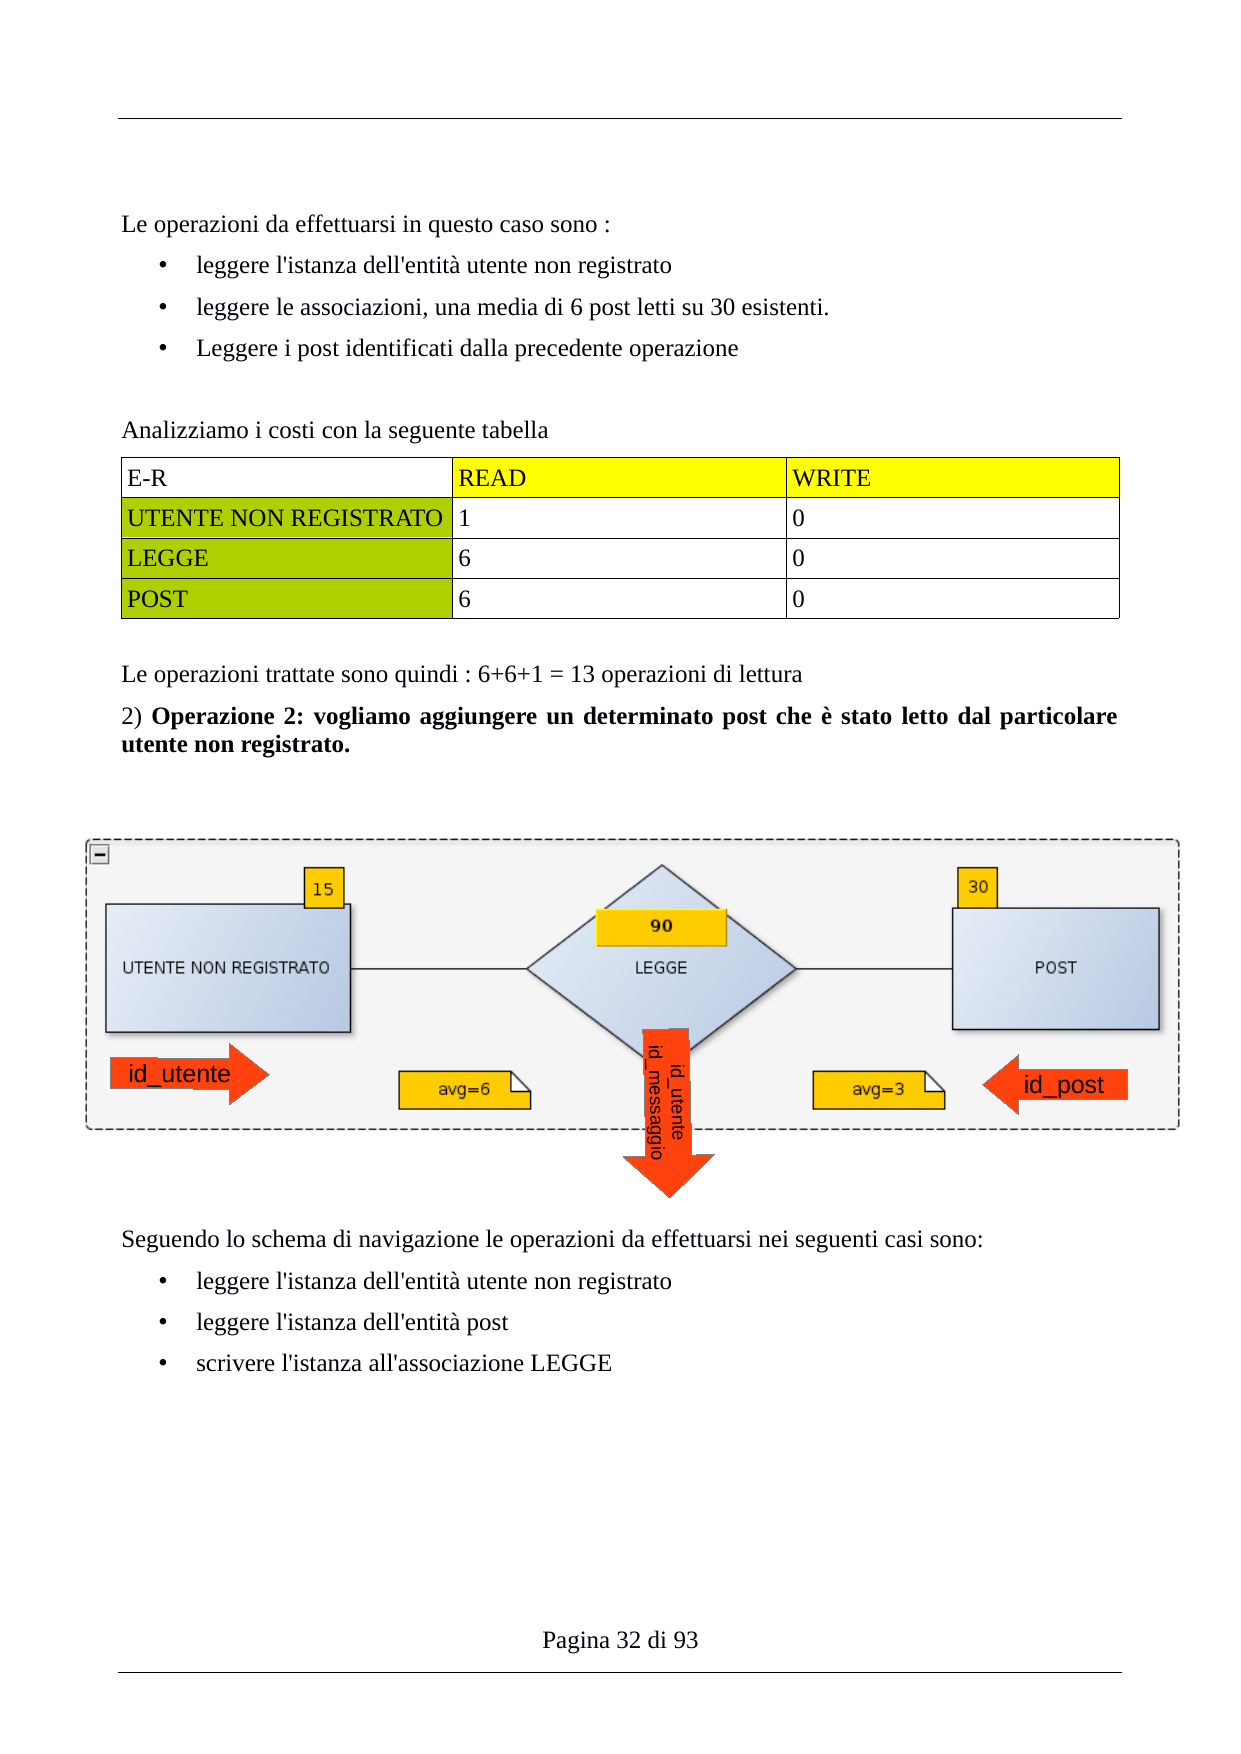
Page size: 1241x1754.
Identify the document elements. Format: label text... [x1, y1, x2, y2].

table_header E-R [122, 458, 452, 497]
list leggere l'istanza dell'entità post [158, 1307, 1119, 1336]
list scrivere l'istanza all'associazione LEGGE [158, 1348, 1119, 1377]
table_header READ [453, 458, 786, 497]
table_cell 1 [453, 498, 786, 537]
list leggere l'istanza dell'entità utente non registrato [158, 251, 1119, 279]
table_cell 6 [453, 539, 786, 578]
table_cell 0 [787, 579, 1119, 618]
table_cell POST [122, 579, 452, 618]
table_cell 6 [453, 579, 786, 618]
text Analizziamo i costi con la seguente tabella [121, 416, 1119, 444]
table_header WRITE [787, 458, 1119, 497]
table_cell 0 [787, 498, 1119, 537]
list leggere l'istanza dell'entità utente non registrato [158, 1266, 1119, 1294]
table_cell 0 [787, 539, 1119, 578]
picture [66, 820, 1198, 1149]
table_cell UTENTE NON REGISTRATO [122, 498, 452, 537]
list Leggere i post identificati dalla precedente operazione [158, 333, 1119, 362]
text Le operazioni da effettuarsi in questo caso sono : [121, 209, 1119, 238]
list leggere le associazioni, una media di 6 post letti su 30 esistenti. [158, 292, 1119, 321]
text Le operazioni trattate sono quindi : 6+6+1 = 13 operazioni di lettura [121, 659, 1119, 688]
text Seguendo lo schema di navigazione le operazioni da effettuarsi nei seguenti casi sono: [121, 1224, 1119, 1253]
text 2) Operazione 2: vogliamo aggiungere un determinato post che è stato letto dal particolare utente non registrato. [121, 701, 1119, 758]
table_cell LEGGE [122, 539, 452, 578]
